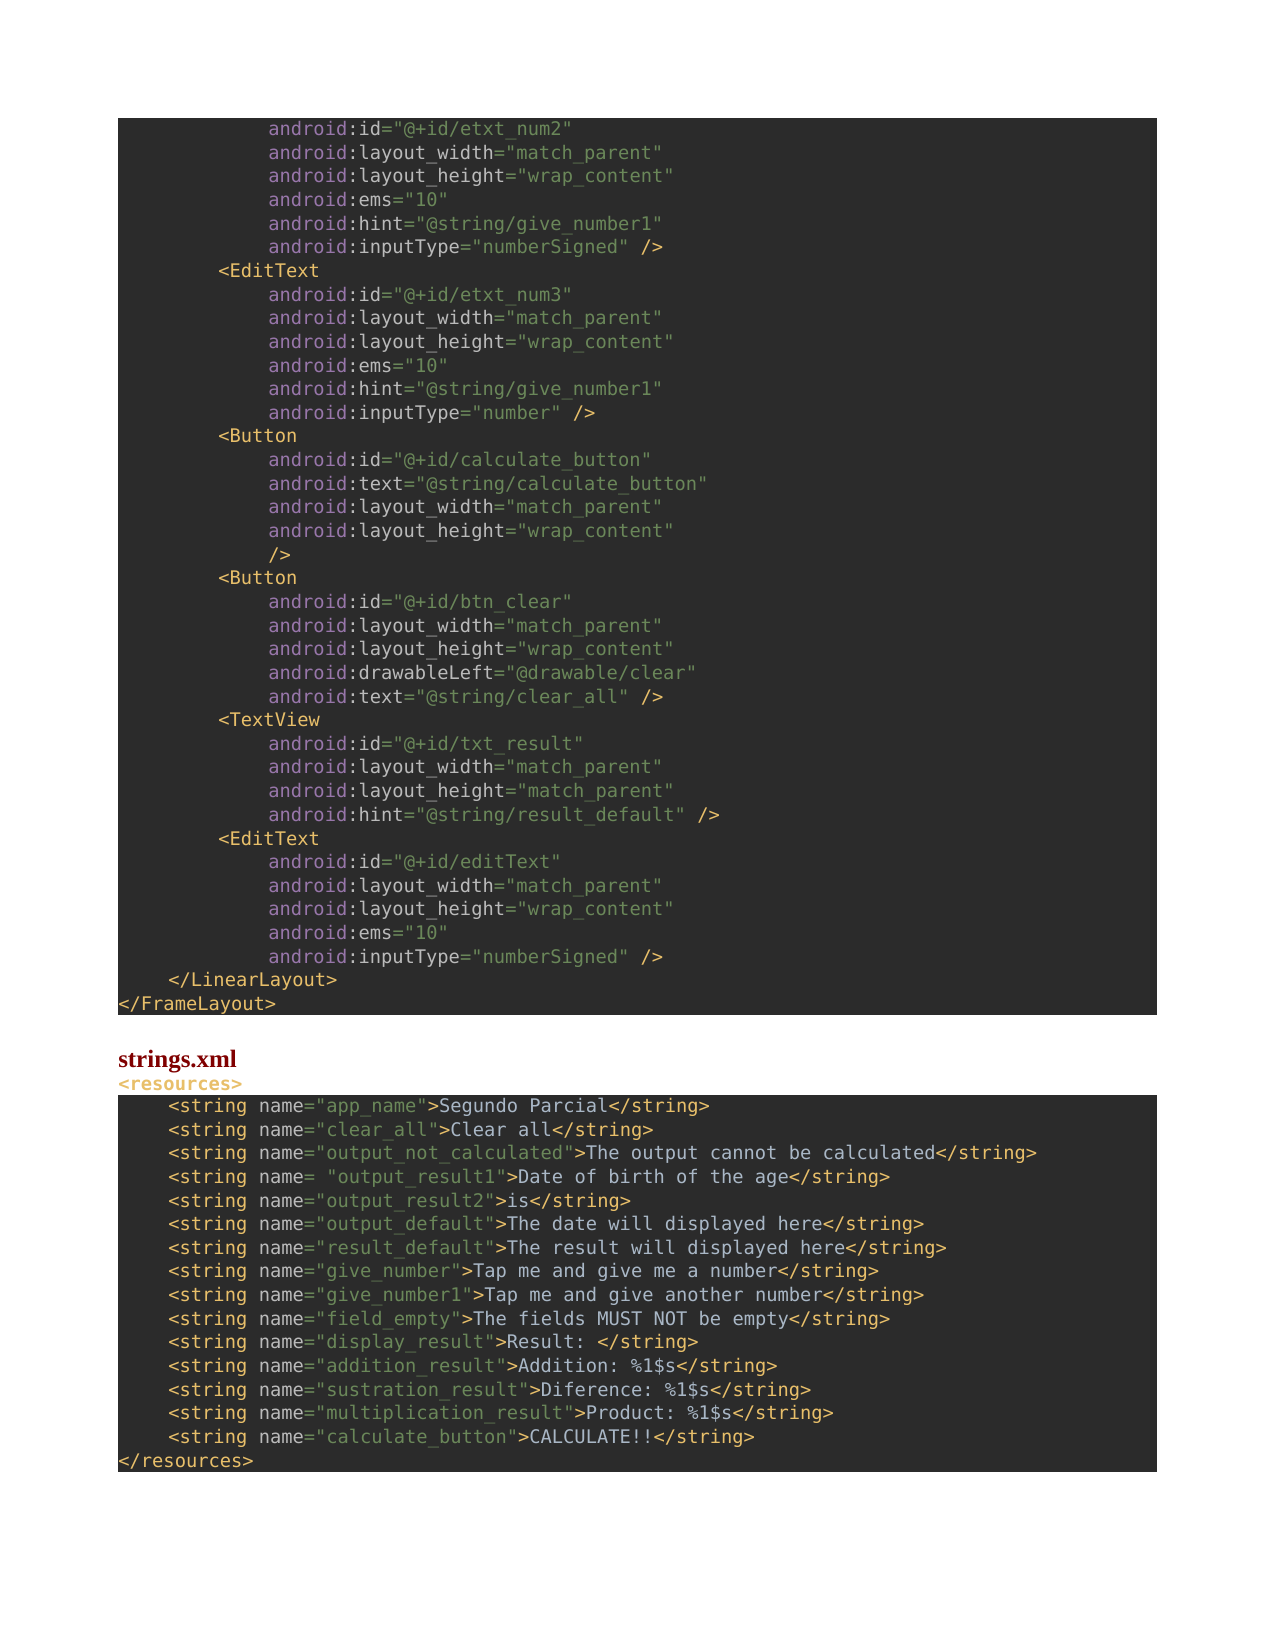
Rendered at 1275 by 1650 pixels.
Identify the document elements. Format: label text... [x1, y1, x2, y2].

text strings.xml [118, 1044, 1157, 1073]
text <string name="display_result">Result: </string> [118, 1331, 1157, 1355]
text android:id="@+id/etxt_num3" [118, 284, 1157, 307]
text android:layout_height="wrap_content" [118, 165, 1157, 189]
text /> [118, 544, 1157, 567]
text android:hint="@string/give_number1" [118, 213, 1157, 236]
text android:layout_width="match_parent" [118, 142, 1157, 165]
text android:layout_height="wrap_content" [118, 520, 1157, 544]
text android:id="@+id/btn_clear" [118, 591, 1157, 615]
text </LinearLayout> [118, 969, 1157, 993]
text android:id="@+id/etxt_num2" [118, 118, 1157, 142]
text </FrameLayout> [118, 993, 1157, 1015]
text android:layout_width="match_parent" [118, 496, 1157, 520]
text <string name="output_result2">is</string> [118, 1189, 1157, 1213]
text <string name="sustration_result">Diference: %1$s</string> [118, 1379, 1157, 1402]
text android:layout_height="wrap_content" [118, 898, 1157, 922]
text android:hint="@string/give_number1" [118, 378, 1157, 402]
text </resources> [118, 1450, 1157, 1472]
text <string name="field_empty">The fields MUST NOT be empty</string> [118, 1308, 1157, 1331]
text android:layout_width="match_parent" [118, 615, 1157, 638]
text <string name="calculate_button">CALCULATE!!</string> [118, 1426, 1157, 1450]
text <resources> [118, 1073, 1157, 1095]
text android:layout_height="wrap_content" [118, 638, 1157, 662]
text <Button [118, 426, 1157, 449]
text android:layout_width="match_parent" [118, 875, 1157, 898]
text android:hint="@string/result_default" /> [118, 804, 1157, 827]
text android:text="@string/clear_all" /> [118, 686, 1157, 709]
text android:inputType="numberSigned" /> [118, 946, 1157, 969]
text android:layout_height="match_parent" [118, 780, 1157, 804]
text android:inputType="number" /> [118, 402, 1157, 426]
text <string name="output_not_calculated">The output cannot be calculated</string> [118, 1142, 1157, 1166]
text android:ems="10" [118, 922, 1157, 946]
text android:layout_width="match_parent" [118, 307, 1157, 331]
text android:layout_height="wrap_content" [118, 331, 1157, 354]
text <string name="give_number">Tap me and give me a number</string> [118, 1261, 1157, 1284]
text <string name="result_default">The result will displayed here</string> [118, 1237, 1157, 1261]
text <Button [118, 567, 1157, 591]
text <string name="output_default">The date will displayed here</string> [118, 1213, 1157, 1237]
text <string name="app_name">Segundo Parcial</string> [118, 1095, 1157, 1119]
text android:inputType="numberSigned" /> [118, 236, 1157, 260]
text android:id="@+id/editText" [118, 851, 1157, 875]
text android:layout_width="match_parent" [118, 757, 1157, 780]
text <EditText [118, 827, 1157, 851]
text android:text="@string/calculate_button" [118, 473, 1157, 496]
text android:ems="10" [118, 189, 1157, 213]
text <EditText [118, 260, 1157, 284]
text android:drawableLeft="@drawable/clear" [118, 662, 1157, 686]
text <string name="give_number1">Tap me and give another number</string> [118, 1284, 1157, 1308]
text android:id="@+id/calculate_button" [118, 449, 1157, 473]
text <string name= "output_result1">Date of birth of the age</string> [118, 1166, 1157, 1189]
text <string name="multiplication_result">Product: %1$s</string> [118, 1402, 1157, 1426]
text <string name="addition_result">Addition: %1$s</string> [118, 1355, 1157, 1379]
text <string name="clear_all">Clear all</string> [118, 1119, 1157, 1142]
text android:ems="10" [118, 354, 1157, 378]
text android:id="@+id/txt_result" [118, 733, 1157, 757]
text <TextView [118, 709, 1157, 733]
